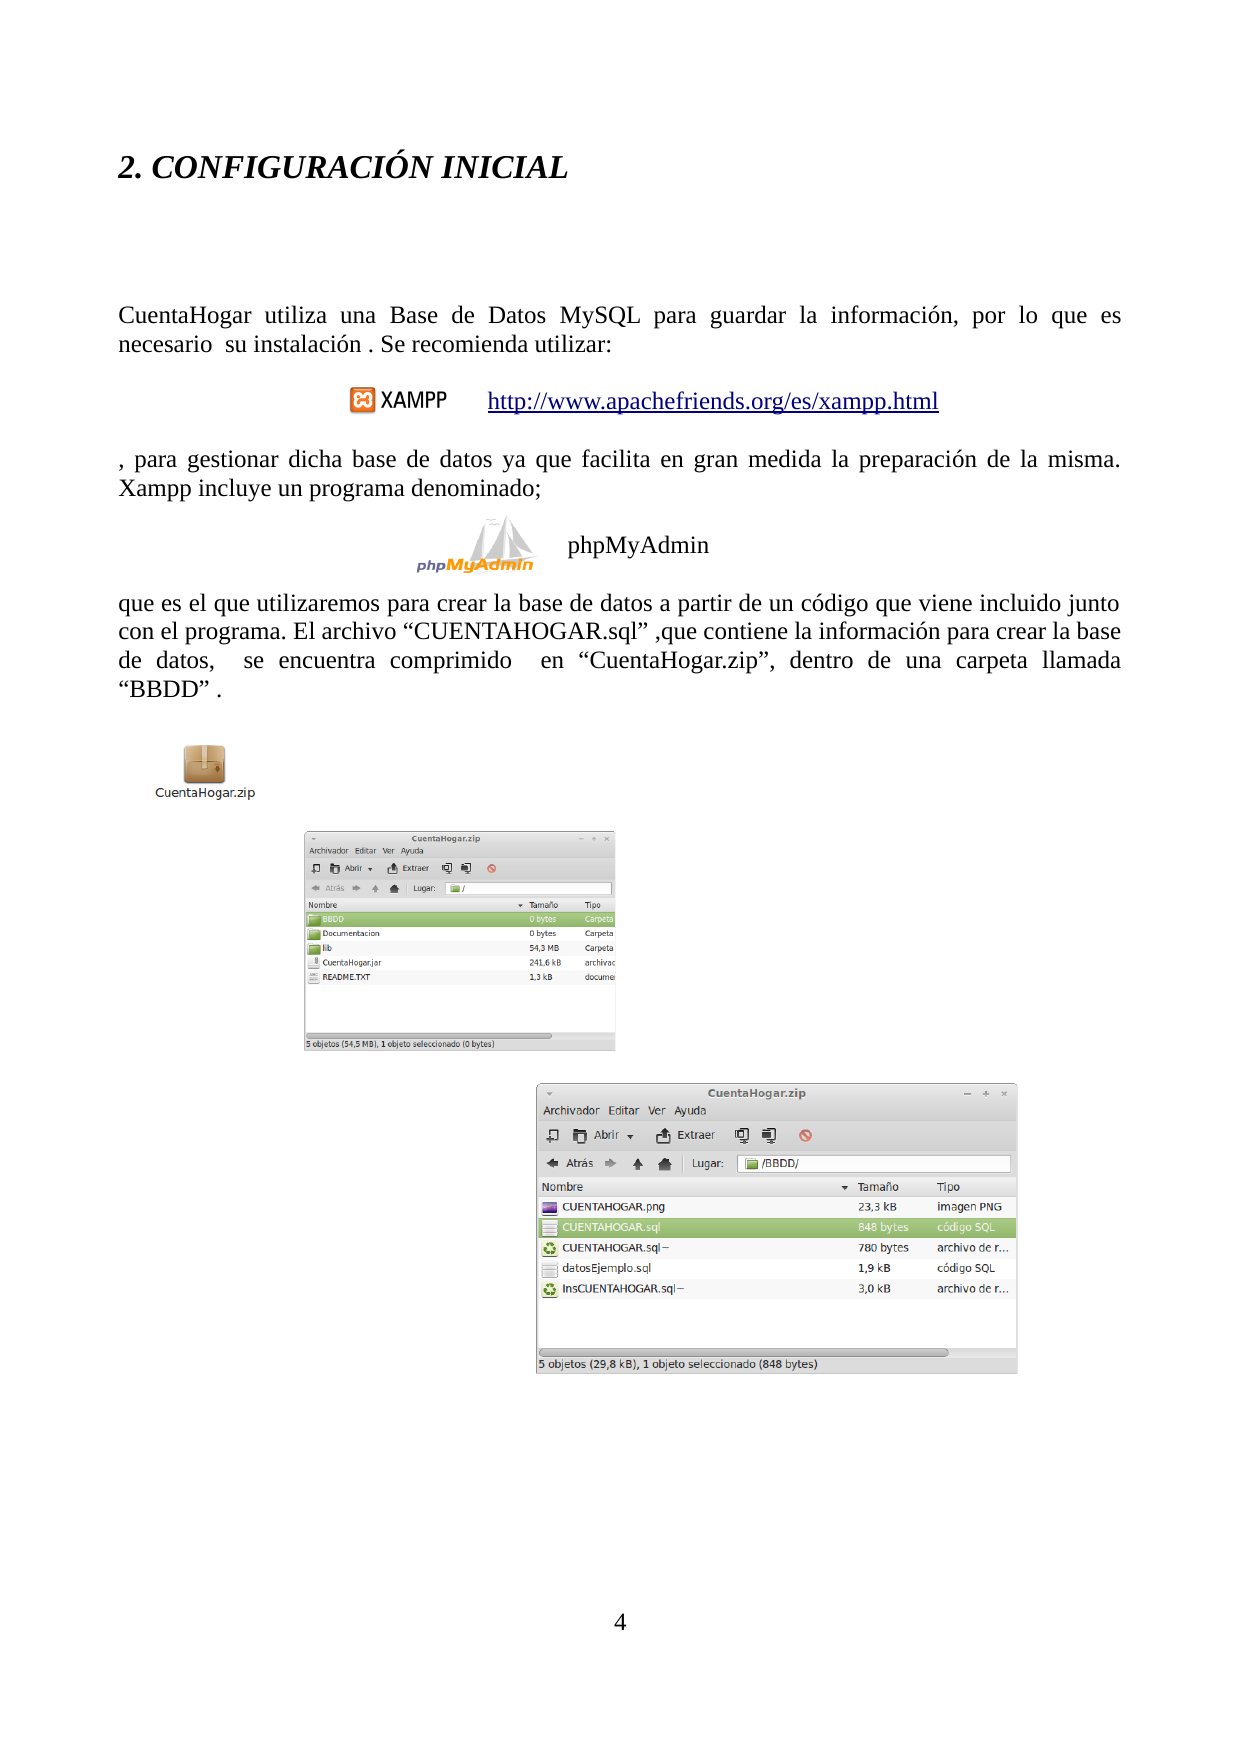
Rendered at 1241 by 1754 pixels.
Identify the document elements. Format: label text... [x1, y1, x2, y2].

picture [155, 742, 256, 801]
text 2. CONFIGURACIÓN INICIAL [118, 147, 1122, 185]
text phpMyAdmin [538, 530, 1122, 559]
picture [416, 515, 538, 574]
text , para gestionar dicha base de datos ya que facilita en gran medida la preparación de la misma. Xampp incluye un programa denominado; [118, 444, 1122, 501]
text http://www.apachefriends.org/es/xampp.html [449, 386, 1122, 415]
text que es el que utilizaremos para crear la base de datos a partir de un código que viene incluido junto con el programa. El archivo “CUENTAHOGAR.sql” ,que contiene la información para crear la base de datos, se encuentra comprimido en “CuentaHogar.zip”, dentro de una carpeta llamada “BBDD” . [118, 588, 1122, 703]
picture [348, 385, 449, 415]
text [118, 530, 416, 559]
picture [535, 1081, 1018, 1374]
text CuentaHogar utiliza una Base de Datos MySQL para guardar la información, por lo que es necesario su instalación . Se recomienda utilizar: [118, 300, 1122, 358]
text [118, 386, 348, 415]
picture [304, 831, 616, 1051]
